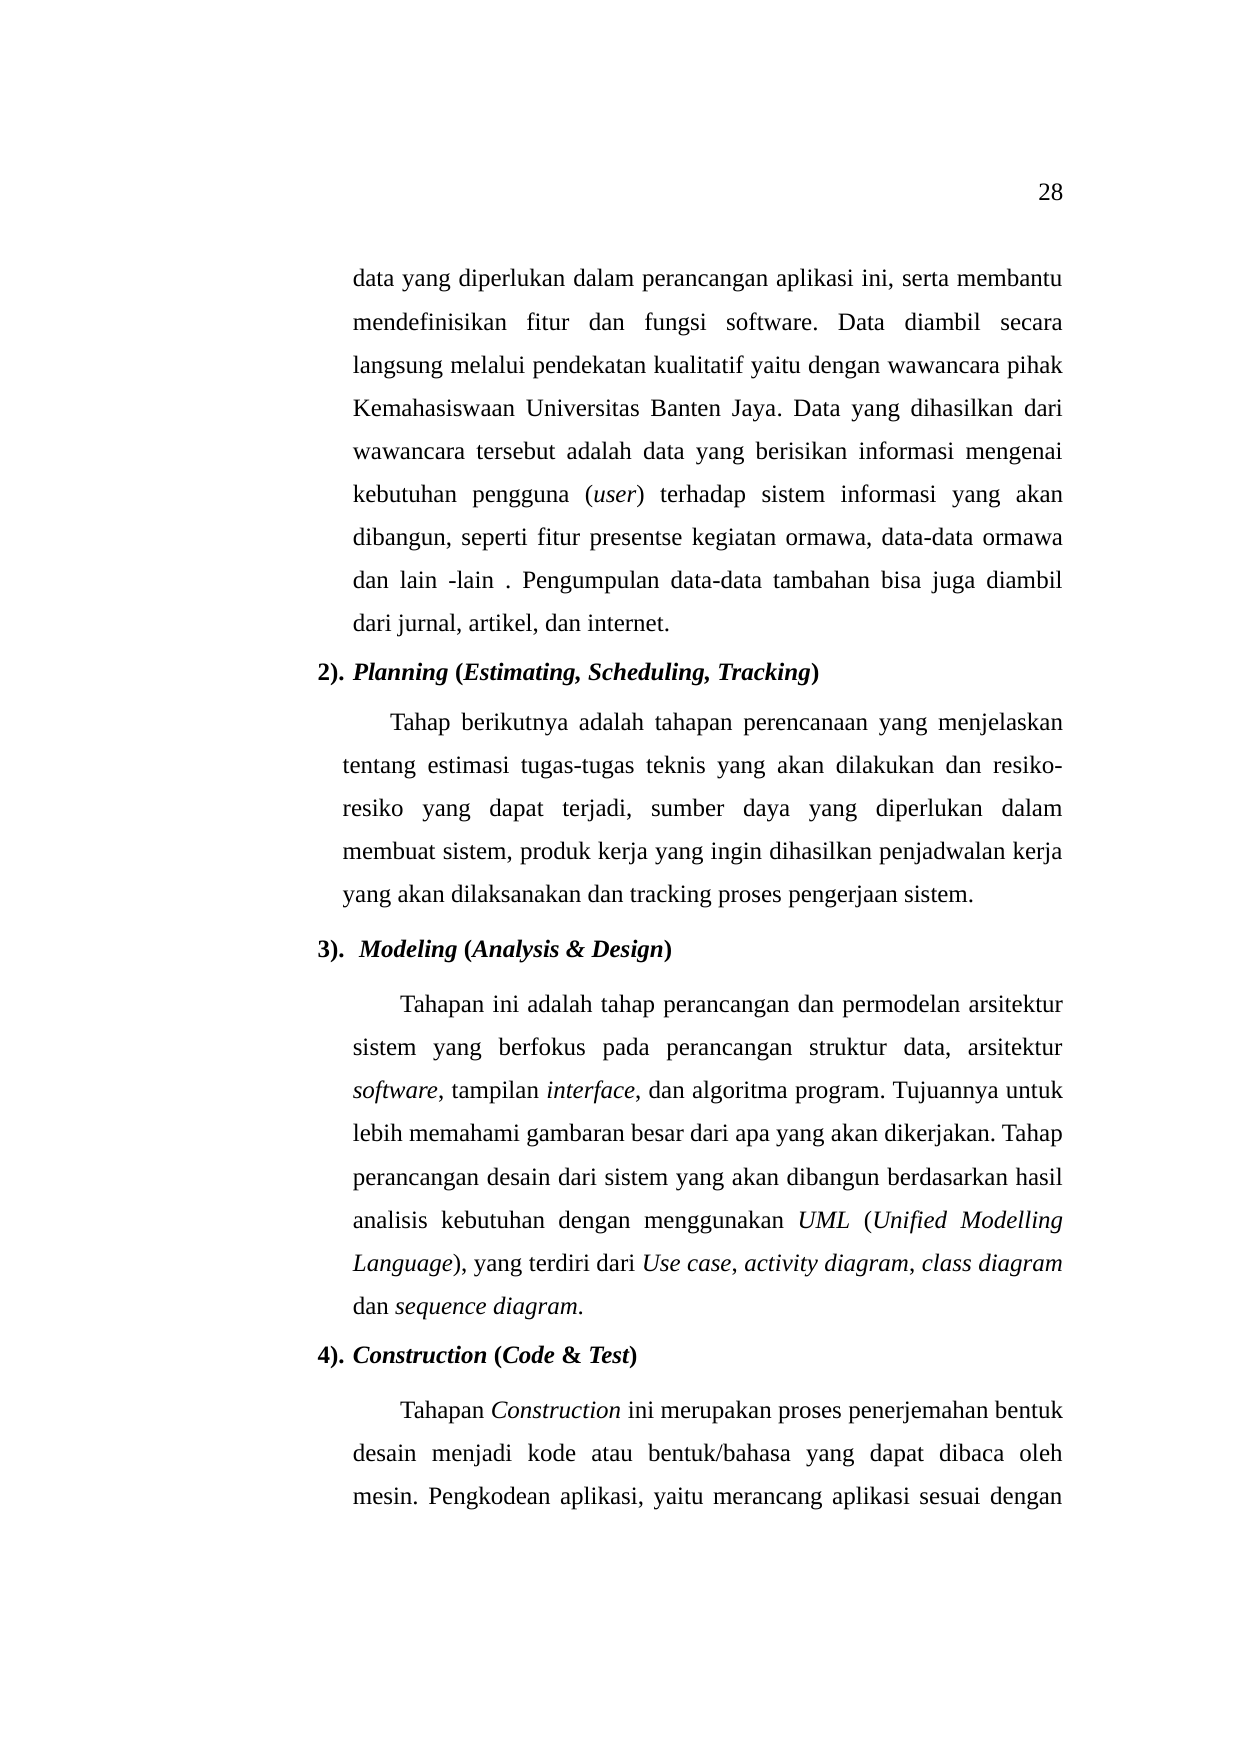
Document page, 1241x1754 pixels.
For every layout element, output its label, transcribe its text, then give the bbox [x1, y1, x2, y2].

list Planning (Estimating, Scheduling, Tracking) [317, 657, 1063, 686]
text data yang diperlukan dalam perancangan aplikasi ini, serta membantu mendefinisikan fitur dan fungsi software. Data diambil secara langsung melalui pendekatan kualitatif yaitu dengan wawancara pihak Kemahasiswaan Universitas Banten Jaya. Data yang dihasilkan dari wawancara tersebut adalah data yang berisikan informasi mengenai kebutuhan pengguna (user) terhadap sistem informasi yang akan dibangun, seperti fitur presentse kegiatan ormawa, data-data ormawa dan lain -lain . Pengumpulan data-data tambahan bisa juga diambil dari jurnal, artikel, dan internet. [353, 263, 1063, 637]
text Tahapan ini adalah tahap perancangan dan permodelan arsitektur sistem yang berfokus pada perancangan struktur data, arsitektur software, tampilan interface, dan algoritma program. Tujuannya untuk lebih memahami gambaran besar dari apa yang akan dikerjakan. Tahap perancangan desain dari sistem yang akan dibangun berdasarkan hasil analisis kebutuhan dengan menggunakan UML (Unified Modelling Language), yang terdiri dari Use case, activity diagram, class diagram dan sequence diagram. [353, 989, 1063, 1320]
list Modeling (Analysis & Design) [317, 934, 1063, 963]
text Tahap berikutnya adalah tahapan perencanaan yang menjelaskan tentang estimasi tugas-tugas teknis yang akan dilakukan dan resiko-resiko yang dapat terjadi, sumber daya yang diperlukan dalam membuat sistem, produk kerja yang ingin dihasilkan penjadwalan kerja yang akan dilaksanakan dan tracking proses pengerjaan sistem. [342, 707, 1063, 908]
text Tahapan Construction ini merupakan proses penerjemahan bentuk desain menjadi kode atau bentuk/bahasa yang dapat dibaca oleh mesin. Pengkodean aplikasi, yaitu merancang aplikasi sesuai dengan [353, 1395, 1063, 1510]
list Construction (Code & Test) [317, 1340, 1063, 1369]
